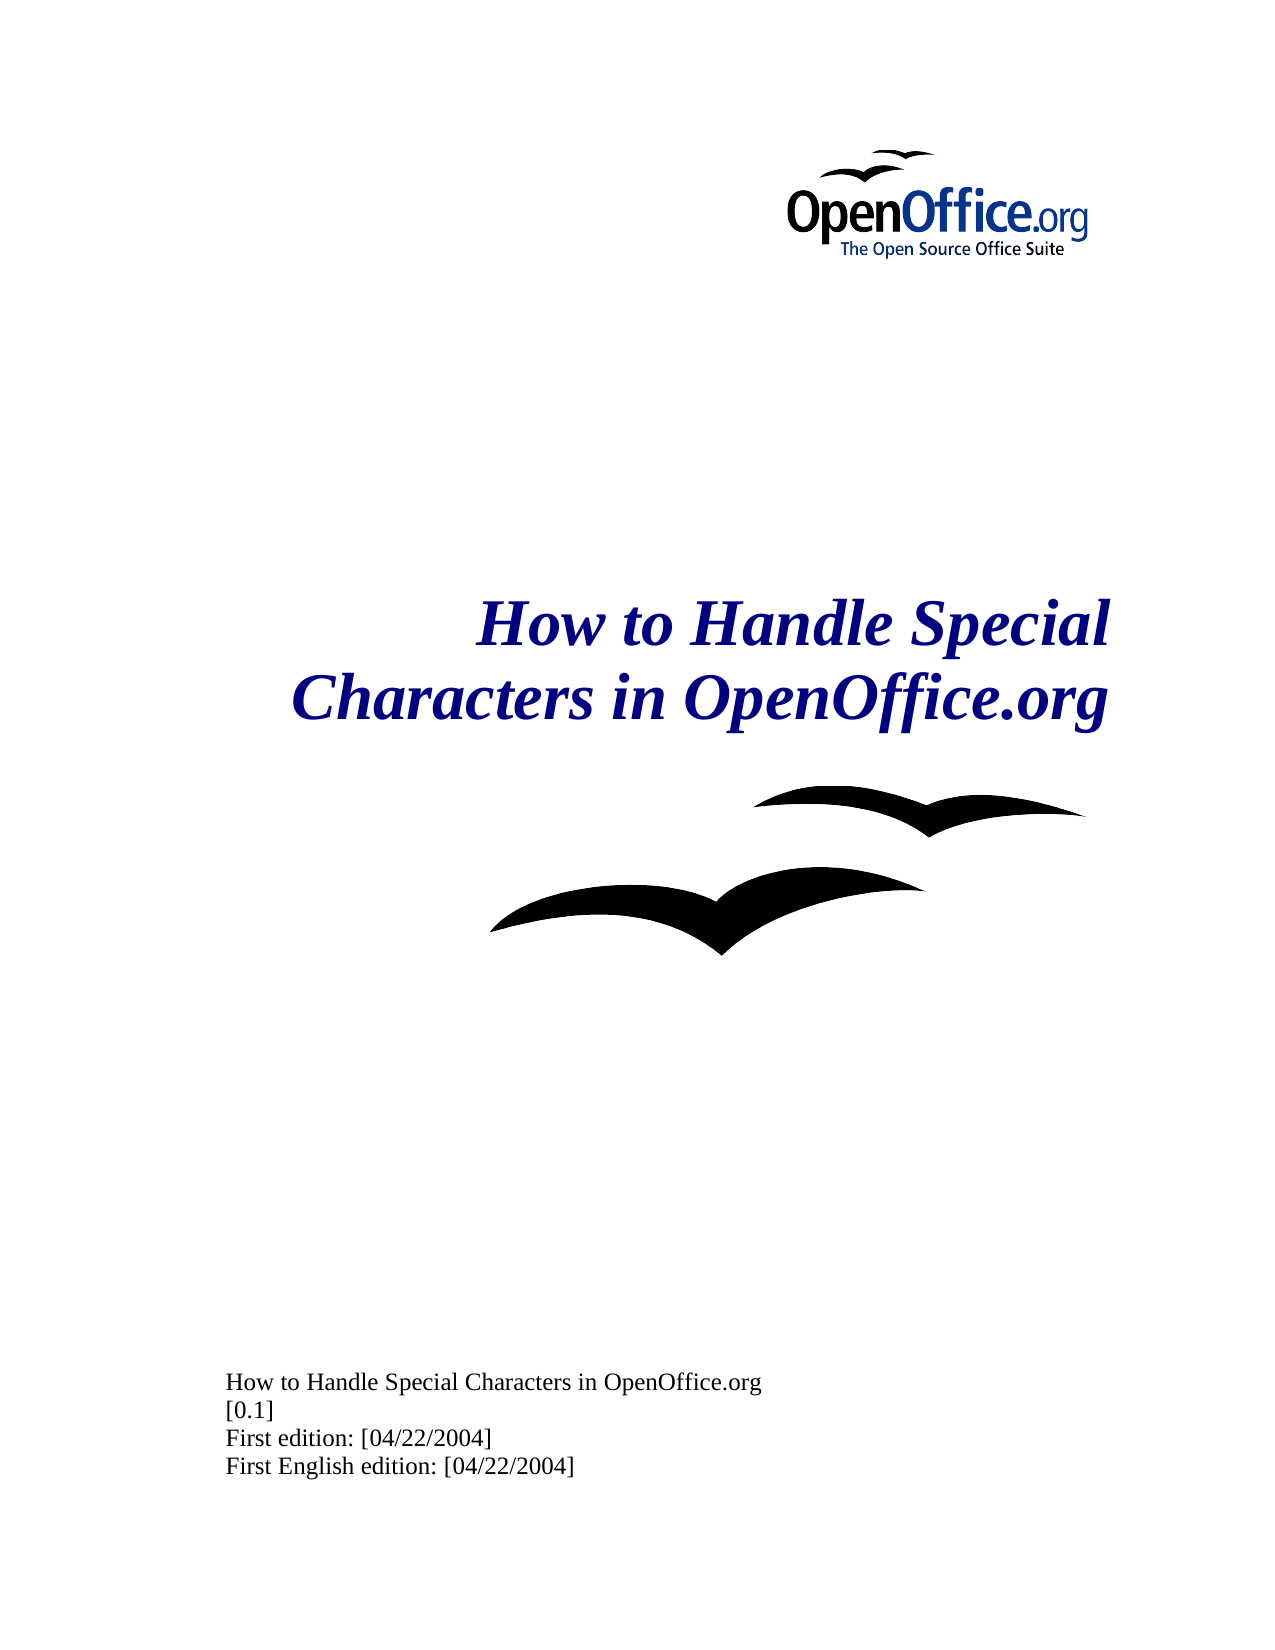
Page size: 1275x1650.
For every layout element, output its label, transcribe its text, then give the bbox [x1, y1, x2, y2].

picture [787, 150, 1088, 259]
title How to Handle Special Characters in OpenOffice.org [187, 586, 1117, 734]
picture [489, 786, 1089, 956]
table_header [788, 259, 1087, 286]
table_header [488, 786, 1090, 984]
text How to Handle Special Characters in OpenOffice.org [0.1] First edition: [04/22/2004] First English edition: [04/22/2004] [225, 1367, 1087, 1479]
